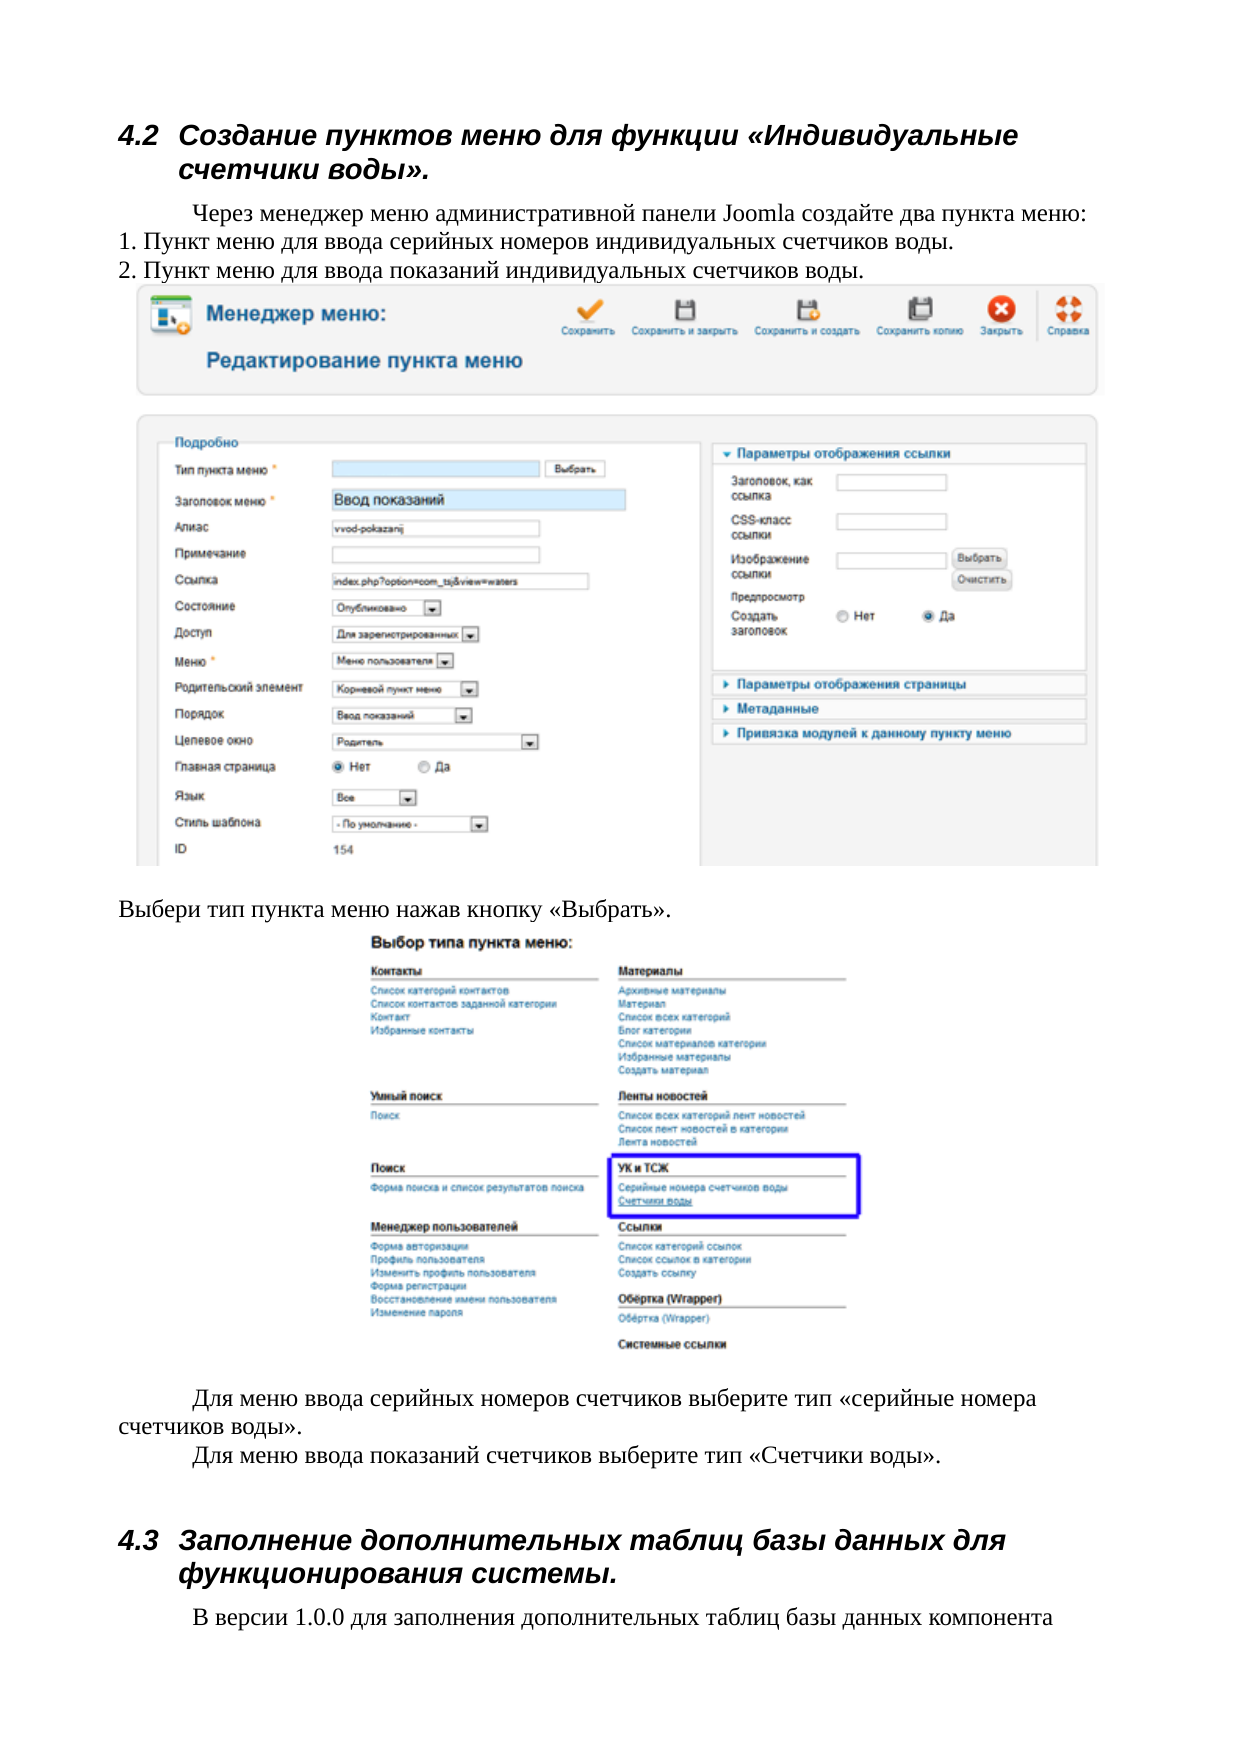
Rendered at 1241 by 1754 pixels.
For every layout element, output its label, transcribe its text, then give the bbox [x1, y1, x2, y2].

text Для меню ввода серийных номеров счетчиков выберите тип «серийные номера счетчиков воды». [118, 1383, 1122, 1440]
text Выбери тип пункта меню нажав кнопку «Выбрать». [118, 894, 1122, 923]
subtitle Создание пунктов меню для функции «Индивидуальные счетчики воды». [118, 118, 1122, 185]
picture [135, 283, 1105, 866]
text В версии 1.0.0 для заполнения дополнительных таблиц базы данных компонента [118, 1602, 1122, 1631]
text 1. Пункт меню для ввода серийных номеров индивидуальных счетчиков воды. [118, 226, 1122, 255]
text 2. Пункт меню для ввода показаний индивидуальных счетчиков воды. [118, 255, 1122, 284]
text Для меню ввода показаний счетчиков выберите тип «Счетчики воды». [118, 1440, 1122, 1469]
subtitle Заполнение дополнительных таблиц базы данных для функционирования системы. [118, 1523, 1122, 1590]
picture [355, 922, 885, 1354]
text Через менеджер меню административной панели Joomla создайте два пункта меню: [118, 198, 1122, 226]
